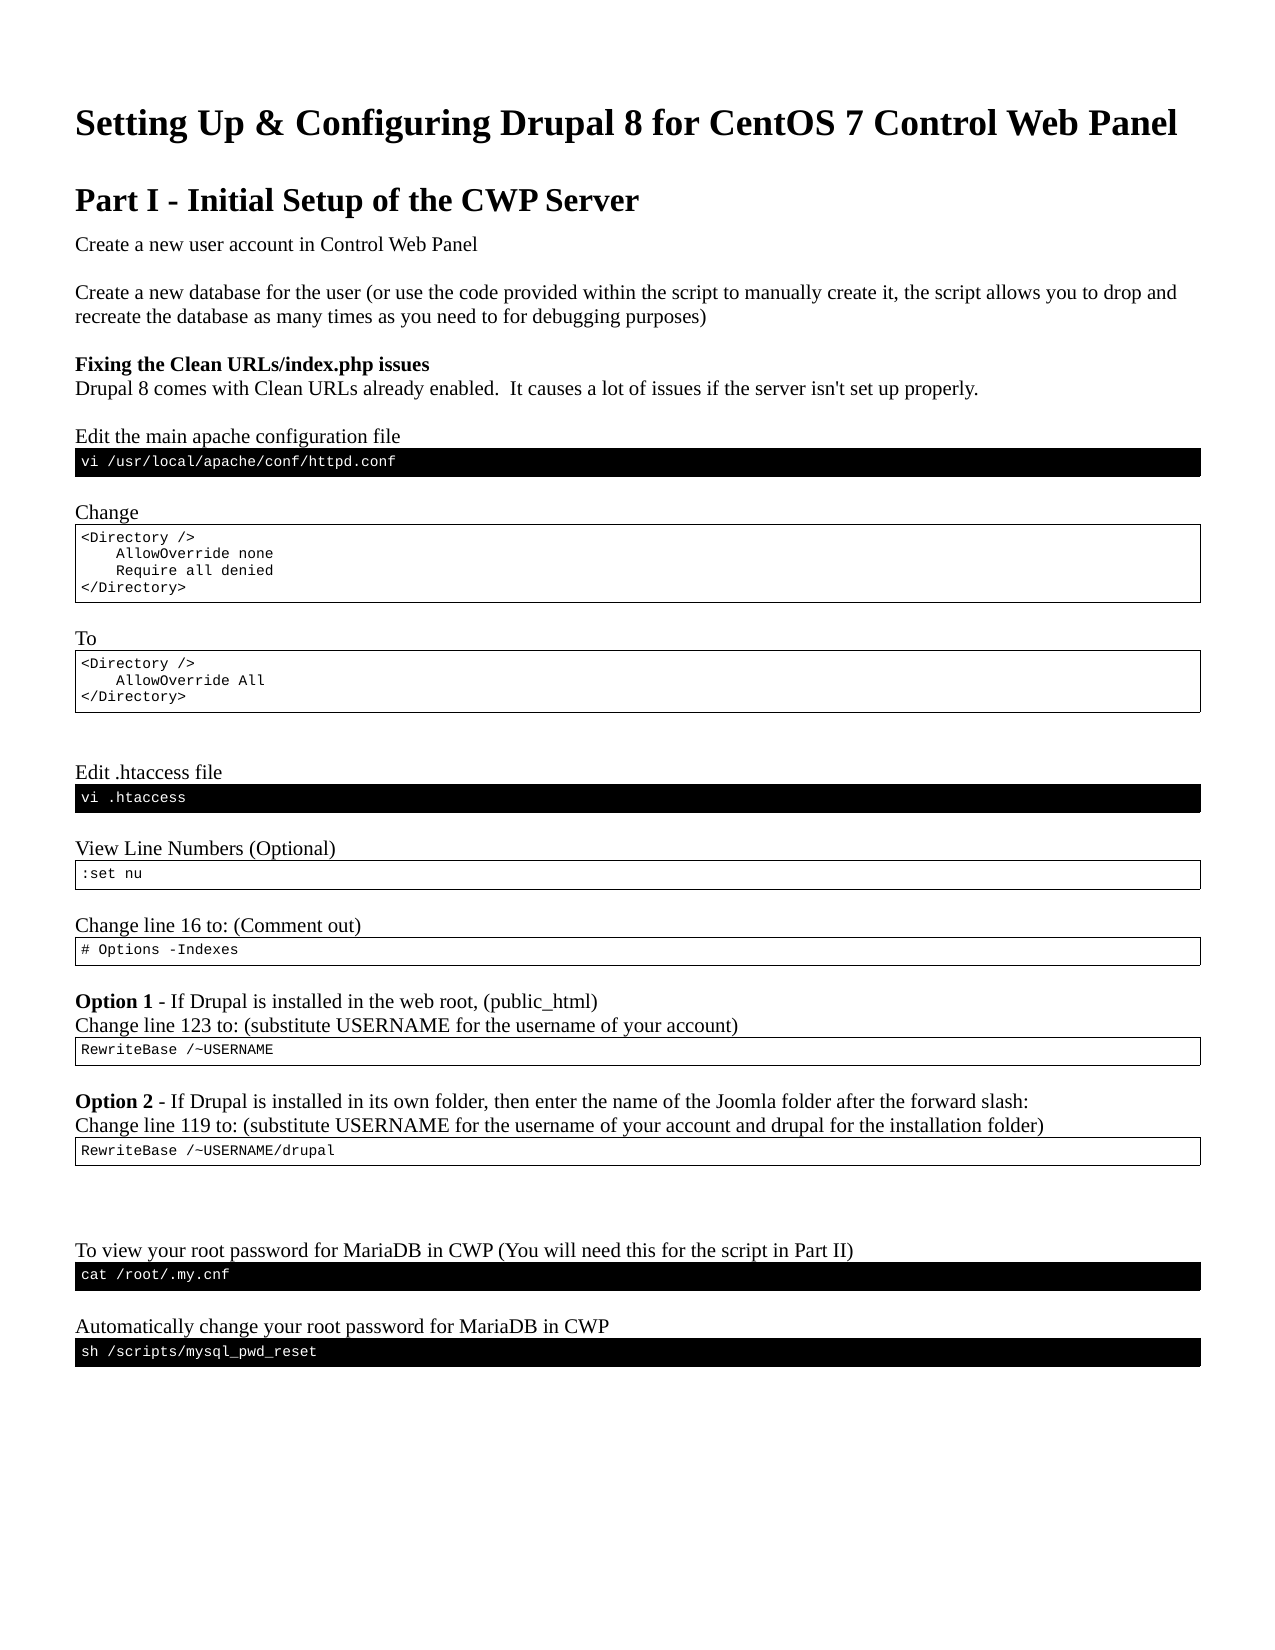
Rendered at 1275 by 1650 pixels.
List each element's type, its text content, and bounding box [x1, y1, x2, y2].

text Option 1 - If Drupal is installed in the web root, (public_html) [75, 988, 1200, 1013]
text Change line 119 to: (substitute USERNAME for the username of your account and drupal for the installation folder) [75, 1113, 1200, 1137]
text Change line 123 to: (substitute USERNAME for the username of your account) [75, 1013, 1200, 1037]
text Drupal 8 comes with Clean URLs already enabled. It causes a lot of issues if the server isn't set up properly. [75, 376, 1200, 400]
table_header :set nu [76, 861, 1200, 888]
text View Line Numbers (Optional) [75, 836, 1200, 860]
text Option 2 - If Drupal is installed in its own folder, then enter the name of the Joomla folder after the forward slash: [75, 1089, 1200, 1113]
table_header # Options -Indexes [76, 938, 1200, 965]
text To [75, 626, 1200, 650]
table_header RewriteBase /~USERNAME [76, 1038, 1200, 1065]
text Edit the main apache configuration file [75, 424, 1200, 448]
text To view your root password for MariaDB in CWP (You will need this for the script in Part II) [75, 1237, 1200, 1262]
text Change line 16 to: (Comment out) [75, 913, 1200, 937]
subtitle Part I - Initial Setup of the CWP Server [75, 181, 1200, 219]
text Fixing the Clean URLs/index.php issues [75, 352, 1200, 376]
table_header vi /usr/local/apache/conf/httpd.conf [76, 449, 1200, 476]
table_header sh /scripts/mysql_pwd_reset [76, 1339, 1200, 1366]
table_header vi .htaccess [76, 785, 1200, 812]
table_header RewriteBase /~USERNAME/drupal [76, 1138, 1200, 1165]
table_header <Directory /> AllowOverride none Require all denied </Directory> [76, 525, 1200, 602]
text Automatically change your root password for MariaDB in CWP [75, 1314, 1200, 1338]
title Setting Up & Configuring Drupal 8 for CentOS 7 Control Web Panel [75, 100, 1200, 143]
text Edit .htaccess file [75, 760, 1200, 784]
table_header cat /root/.my.cnf [76, 1263, 1200, 1290]
text Change [75, 500, 1200, 524]
table_header <Directory /> AllowOverride All </Directory> [76, 651, 1200, 712]
text Create a new database for the user (or use the code provided within the script to manually create it, the script allows you to drop and recreate the database as many times as you need to for debugging purposes) [75, 279, 1200, 328]
text Create a new user account in Control Web Panel [75, 231, 1200, 256]
